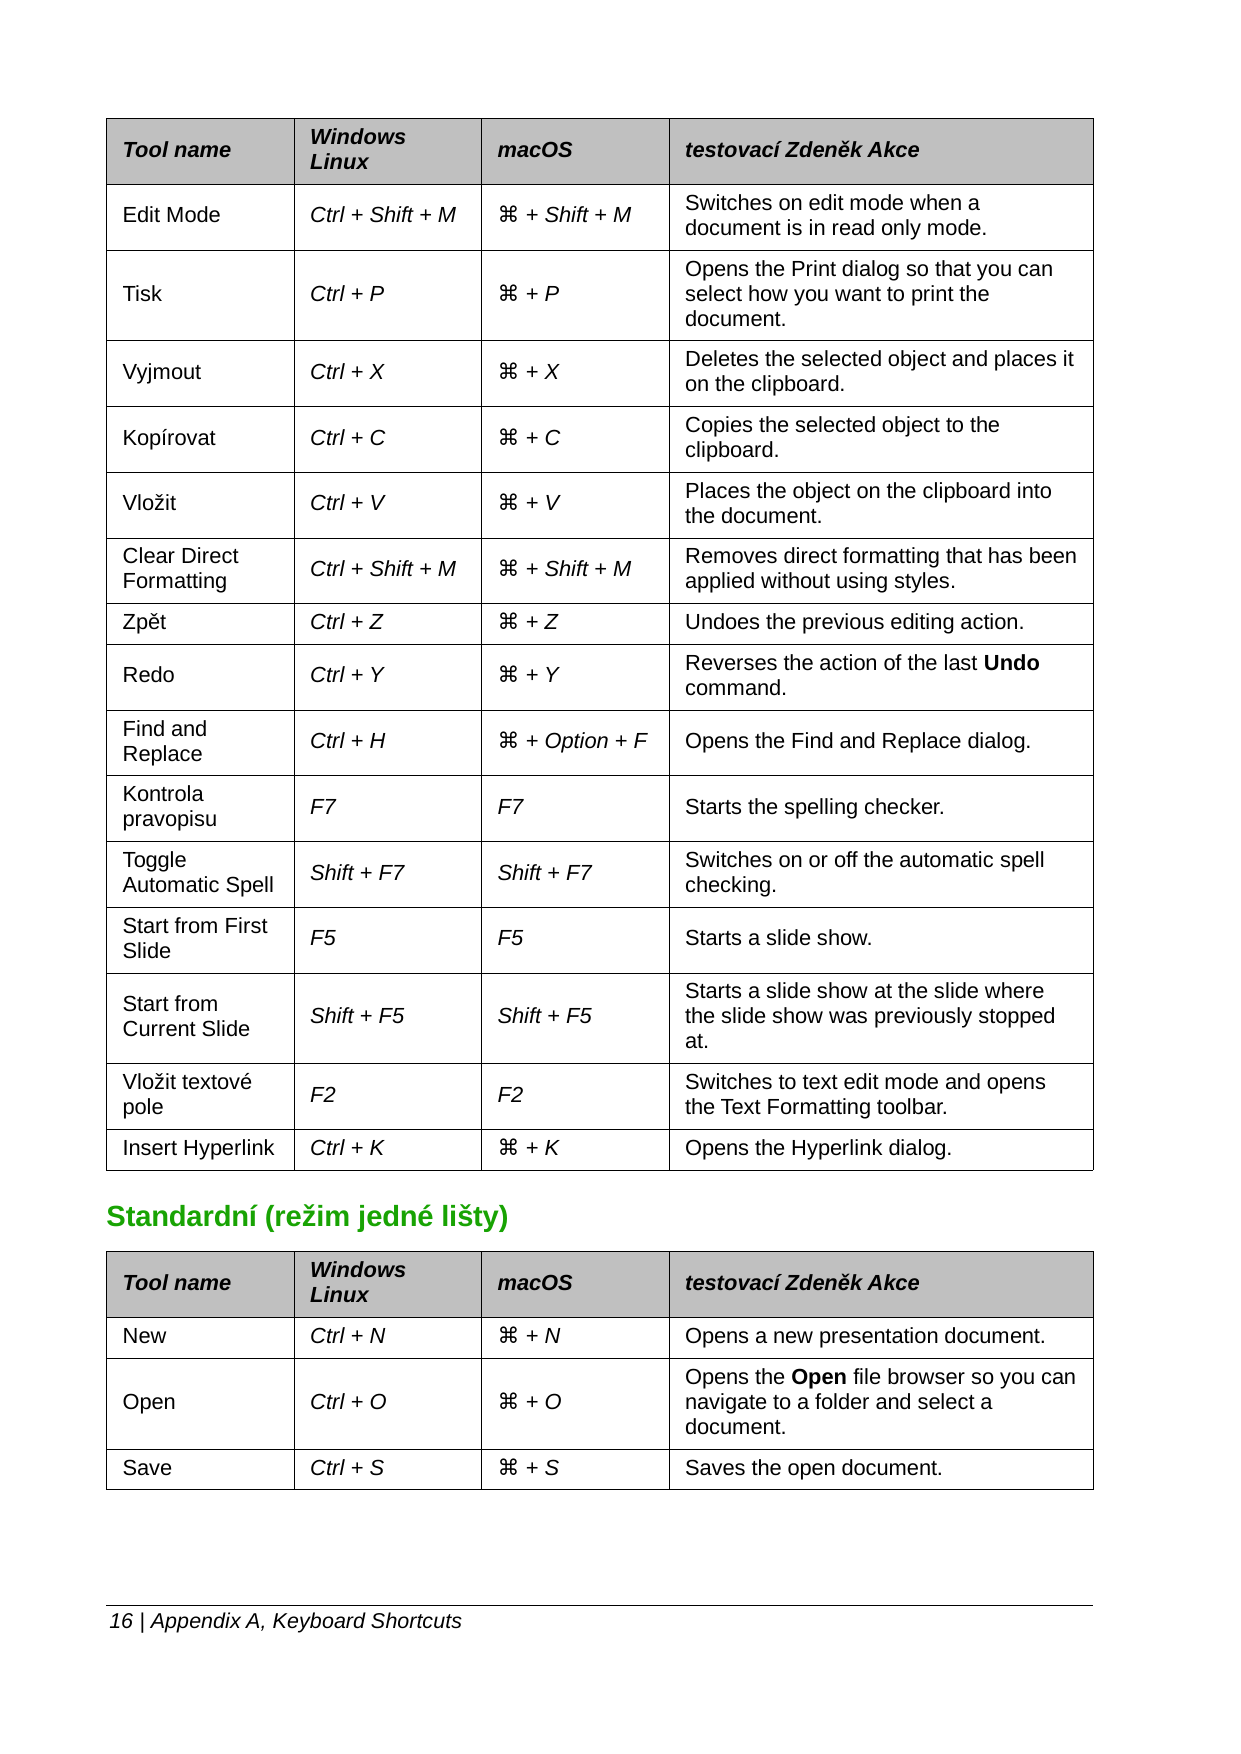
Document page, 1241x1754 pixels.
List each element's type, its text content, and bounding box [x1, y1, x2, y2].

table_cell Shift + F7 [482, 842, 669, 907]
table_header macOS [482, 1252, 669, 1317]
table_cell Ctrl + S [295, 1450, 481, 1489]
table_cell ⌘ + O [482, 1359, 669, 1448]
table_cell Ctrl + K [295, 1130, 481, 1170]
table_cell Ctrl + Y [295, 645, 481, 710]
table_cell Kontrola pravopisu [107, 776, 294, 841]
table_cell Reverses the action of the last Undo command. [670, 645, 1093, 710]
table_header Windows Linux [295, 1252, 481, 1317]
table_cell ⌘ + Shift + M [482, 539, 669, 603]
table_cell Zpět [107, 604, 294, 644]
table_cell Insert Hyperlink [107, 1130, 294, 1170]
table_cell Opens the Find and Replace dialog. [670, 711, 1093, 775]
table_cell F7 [295, 776, 481, 841]
table_cell Vyjmout [107, 341, 294, 406]
table_cell Starts a slide show. [670, 908, 1093, 973]
table_cell Deletes the selected object and places it on the clipboard. [670, 341, 1093, 406]
table_cell Opens a new presentation document. [670, 1318, 1093, 1358]
table_cell Ctrl + C [295, 407, 481, 472]
table_cell F2 [482, 1064, 669, 1129]
table_cell ⌘ + N [482, 1318, 669, 1358]
table_cell Vložit textové pole [107, 1064, 294, 1129]
table_cell Shift + F5 [482, 974, 669, 1063]
table_cell ⌘ + Shift + M [482, 185, 669, 249]
table_cell Vložit [107, 473, 294, 537]
table_header testovací Zdeněk Akce [670, 1252, 1093, 1317]
table_cell Ctrl + V [295, 473, 481, 537]
table_cell Kopírovat [107, 407, 294, 472]
table_cell Places the object on the clipboard into the document. [670, 473, 1093, 537]
table_cell New [107, 1318, 294, 1358]
table_cell Saves the open document. [670, 1450, 1093, 1489]
table_cell ⌘ + C [482, 407, 669, 472]
table_cell Removes direct formatting that has been applied without using styles. [670, 539, 1093, 603]
table_cell F5 [295, 908, 481, 973]
table_header Tool name [107, 119, 294, 184]
table_cell Opens the Hyperlink dialog. [670, 1130, 1093, 1170]
table_cell Edit Mode [107, 185, 294, 249]
table_cell Ctrl + H [295, 711, 481, 775]
table_cell Shift + F7 [295, 842, 481, 907]
table_cell Save [107, 1450, 294, 1489]
subtitle Standardní (režim jedné lišty) [106, 1199, 1093, 1233]
table_cell ⌘ + V [482, 473, 669, 537]
table_cell F7 [482, 776, 669, 841]
table_cell Start from First Slide [107, 908, 294, 973]
table_header Tool name [107, 1252, 294, 1317]
table_cell ⌘ + K [482, 1130, 669, 1170]
table_cell Tisk [107, 251, 294, 340]
table_cell ⌘ + Z [482, 604, 669, 644]
table_cell ⌘ + Y [482, 645, 669, 710]
table_cell Shift + F5 [295, 974, 481, 1063]
table_cell Find and Replace [107, 711, 294, 775]
table_cell Ctrl + X [295, 341, 481, 406]
table_cell Ctrl + Shift + M [295, 185, 481, 249]
table_cell F5 [482, 908, 669, 973]
table_cell Toggle Automatic Spell [107, 842, 294, 907]
table_cell Switches on edit mode when a document is in read only mode. [670, 185, 1093, 249]
table_cell Ctrl + P [295, 251, 481, 340]
table_cell Redo [107, 645, 294, 710]
table_cell Open [107, 1359, 294, 1448]
table_cell Switches on or off the automatic spell checking. [670, 842, 1093, 907]
table_cell Undoes the previous editing action. [670, 604, 1093, 644]
table_cell Opens the Open file browser so you can navigate to a folder and select a document. [670, 1359, 1093, 1448]
table_header testovací Zdeněk Akce [670, 119, 1093, 184]
table_cell Ctrl + Shift + M [295, 539, 481, 603]
table_cell ⌘ + Option + F [482, 711, 669, 775]
table_cell Starts the spelling checker. [670, 776, 1093, 841]
table_header Windows Linux [295, 119, 481, 184]
table_cell Switches to text edit mode and opens the Text Formatting toolbar. [670, 1064, 1093, 1129]
table_cell ⌘ + P [482, 251, 669, 340]
table_cell Clear Direct Formatting [107, 539, 294, 603]
table_cell ⌘ + X [482, 341, 669, 406]
table_cell Starts a slide show at the slide where the slide show was previously stopped at. [670, 974, 1093, 1063]
table_cell Opens the Print dialog so that you can select how you want to print the document. [670, 251, 1093, 340]
table_header macOS [482, 119, 669, 184]
table_cell Ctrl + N [295, 1318, 481, 1358]
table_cell F2 [295, 1064, 481, 1129]
table_cell Copies the selected object to the clipboard. [670, 407, 1093, 472]
table_cell ⌘ + S [482, 1450, 669, 1489]
table_cell Ctrl + Z [295, 604, 481, 644]
table_cell Ctrl + O [295, 1359, 481, 1448]
table_cell Start from Current Slide [107, 974, 294, 1063]
